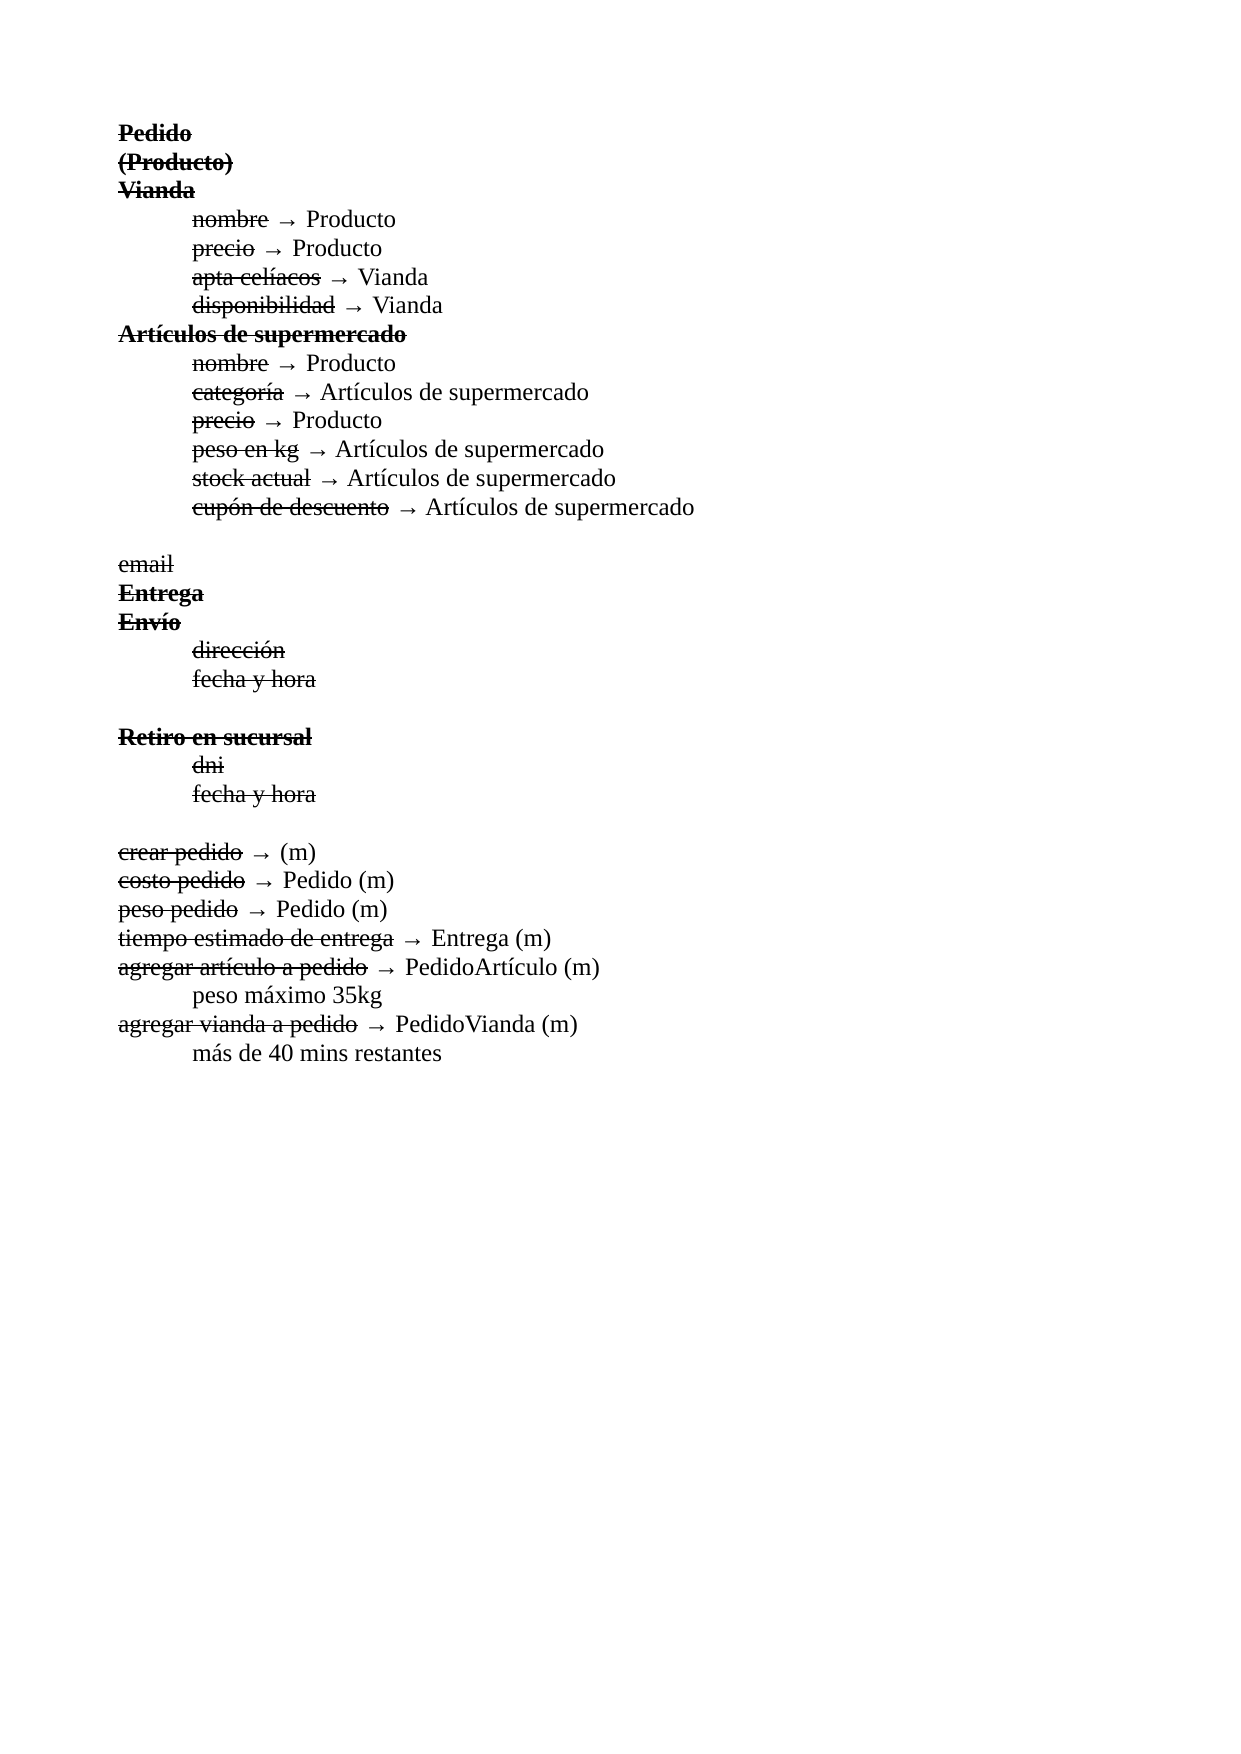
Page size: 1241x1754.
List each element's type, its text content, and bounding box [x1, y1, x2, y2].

text Entrega [118, 578, 1122, 607]
text crear pedido → (m) [118, 837, 1122, 866]
text precio → Producto [118, 406, 1122, 434]
text peso pedido → Pedido (m) [118, 894, 1122, 923]
text agregar vianda a pedido → PedidoVianda (m) [118, 1009, 1122, 1038]
text Artículos de supermercado [118, 319, 1122, 348]
text (Producto) [118, 147, 1122, 176]
text Vianda [118, 176, 1122, 204]
text tiempo estimado de entrega → Entrega (m) [118, 923, 1122, 952]
text email [118, 549, 1122, 578]
text peso máximo 35kg [118, 981, 1122, 1009]
text cupón de descuento → Artículos de supermercado [118, 492, 1122, 521]
text más de 40 mins restantes [118, 1038, 1122, 1067]
text precio → Producto [118, 233, 1122, 262]
text stock actual → Artículos de supermercado [118, 463, 1122, 492]
text apta celíacos → Vianda [118, 262, 1122, 291]
text categoría → Artículos de supermercado [118, 377, 1122, 406]
text dirección [118, 636, 1122, 664]
text peso en kg → Artículos de supermercado [118, 434, 1122, 463]
text costo pedido → Pedido (m) [118, 866, 1122, 894]
text Retiro en sucursal [118, 722, 1122, 751]
text fecha y hora [118, 779, 1122, 808]
text dni [118, 751, 1122, 779]
text Envío [118, 607, 1122, 636]
text disponibilidad → Vianda [118, 291, 1122, 319]
text fecha y hora [118, 664, 1122, 693]
text nombre → Producto [118, 348, 1122, 377]
text agregar artículo a pedido → PedidoArtículo (m) [118, 952, 1122, 981]
text Pedido [118, 118, 1122, 147]
text nombre → Producto [118, 204, 1122, 233]
